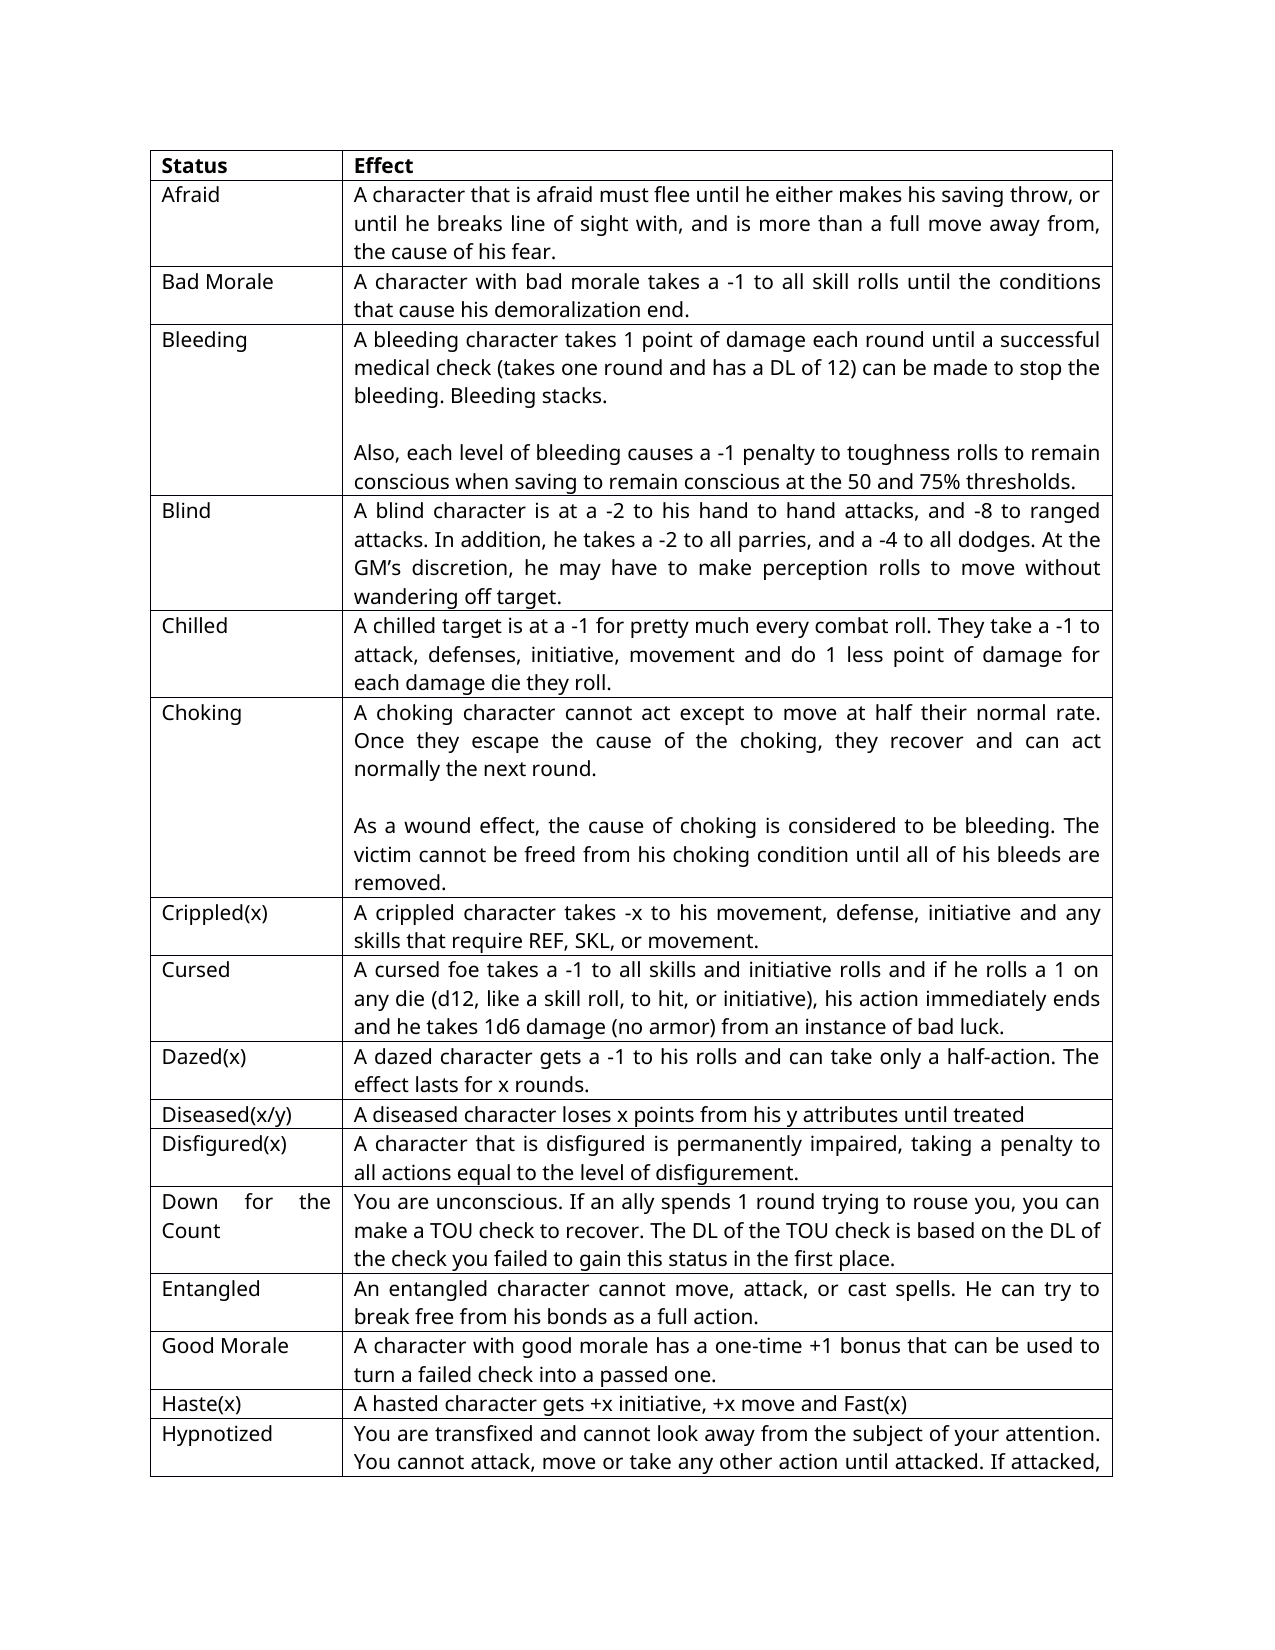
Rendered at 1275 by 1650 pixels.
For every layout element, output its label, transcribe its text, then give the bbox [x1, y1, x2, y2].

table_cell Crippled(x) [151, 898, 342, 954]
table_cell Bad Morale [151, 267, 342, 324]
table_cell You are unconscious. If an ally spends 1 round trying to rouse you, you can make a TOU check to recover. The DL of the TOU check is based on the DL of the check you failed to gain this status in the first place. [343, 1187, 1112, 1273]
table_cell Haste(x) [151, 1390, 342, 1418]
table_cell Down for the Count [151, 1187, 342, 1273]
table_cell Bleeding [151, 325, 342, 495]
table_cell Cursed [151, 956, 342, 1041]
table_cell A diseased character loses x points from his y attributes until treated [343, 1100, 1112, 1128]
table_cell A hasted character gets +x initiative, +x move and Fast(x) [343, 1390, 1112, 1418]
table_cell A crippled character takes -x to his movement, defense, initiative and any skills that require REF, SKL, or movement. [343, 898, 1112, 954]
table_cell You are transfixed and cannot look away from the subject of your attention. You cannot attack, move or take any other action until attacked. If attacked, [343, 1419, 1112, 1476]
table_cell Good Morale [151, 1332, 342, 1388]
table_cell A chilled target is at a -1 for pretty much every combat roll. They take a -1 to attack, defenses, initiative, movement and do 1 less point of damage for each damage die they roll. [343, 611, 1112, 697]
table_cell Blind [151, 496, 342, 610]
table_cell Disfigured(x) [151, 1129, 342, 1186]
table_cell A choking character cannot act except to move at half their normal rate. Once they escape the cause of the choking, they recover and can act normally the next round. As a wound effect, the cause of choking is considered to be bleeding. The victim cannot be freed from his choking condition until all of his bleeds are removed. [343, 698, 1112, 897]
table_cell Chilled [151, 611, 342, 697]
table_cell Dazed(x) [151, 1042, 342, 1099]
table_cell Hypnotized [151, 1419, 342, 1476]
table_cell A bleeding character takes 1 point of damage each round until a successful medical check (takes one round and has a DL of 12) can be made to stop the bleeding. Bleeding stacks. Also, each level of bleeding causes a -1 penalty to toughness rolls to remain conscious when saving to remain conscious at the 50 and 75% thresholds. [343, 325, 1112, 495]
table_cell A dazed character gets a -1 to his rolls and can take only a half-action. The effect lasts for x rounds. [343, 1042, 1112, 1099]
table_header Effect [343, 151, 1112, 179]
table_cell Entangled [151, 1274, 342, 1331]
table_header Status [151, 151, 342, 179]
table_cell Diseased(x/y) [151, 1100, 342, 1128]
table_cell Choking [151, 698, 342, 897]
table_cell A character with bad morale takes a -1 to all skill rolls until the conditions that cause his demoralization end. [343, 267, 1112, 324]
table_cell Afraid [151, 181, 342, 266]
table_cell An entangled character cannot move, attack, or cast spells. He can try to break free from his bonds as a full action. [343, 1274, 1112, 1331]
table_cell A character that is disfigured is permanently impaired, taking a penalty to all actions equal to the level of disfigurement. [343, 1129, 1112, 1186]
table_cell A blind character is at a -2 to his hand to hand attacks, and -8 to ranged attacks. In addition, he takes a -2 to all parries, and a -4 to all dodges. At the GM’s discretion, he may have to make perception rolls to move without wandering off target. [343, 496, 1112, 610]
table_cell A cursed foe takes a -1 to all skills and initiative rolls and if he rolls a 1 on any die (d12, like a skill roll, to hit, or initiative), his action immediately ends and he takes 1d6 damage (no armor) from an instance of bad luck. [343, 956, 1112, 1041]
table_cell A character with good morale has a one-time +1 bonus that can be used to turn a failed check into a passed one. [343, 1332, 1112, 1388]
table_cell A character that is afraid must flee until he either makes his saving throw, or until he breaks line of sight with, and is more than a full move away from, the cause of his fear. [343, 181, 1112, 266]
